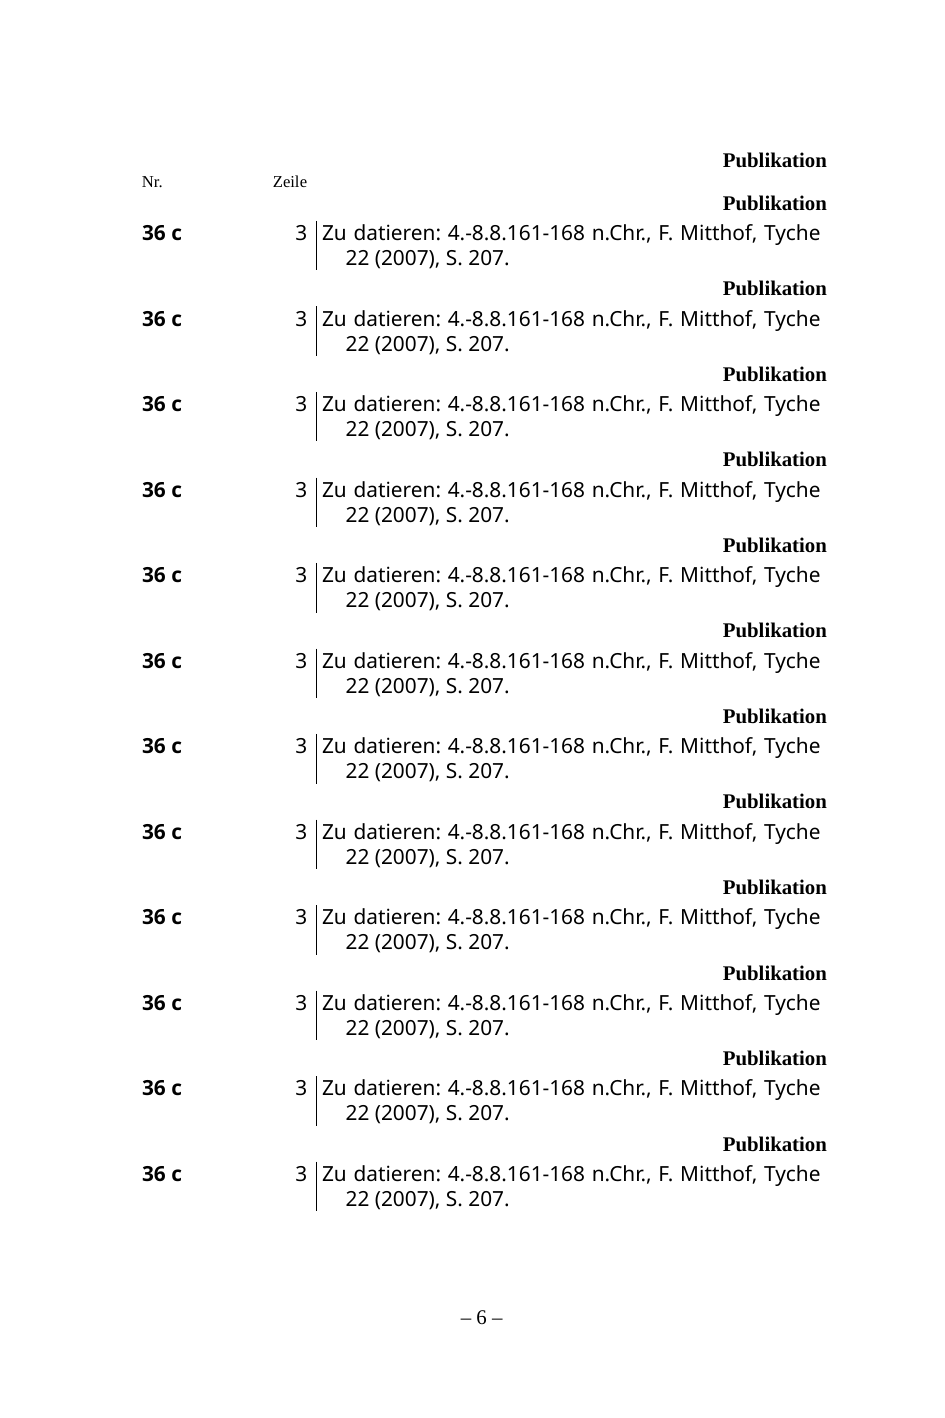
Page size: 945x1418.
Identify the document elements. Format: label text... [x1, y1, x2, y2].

table_header 3 [224, 221, 316, 270]
table_header Zu datieren: 4.-8.8.161-168 n.Chr., F. Mitthof, Tyche 22 (2007), S. 207. [317, 563, 827, 612]
subtitle Publikation [136, 1046, 827, 1070]
table_header 36 c [136, 1076, 224, 1126]
table_header 36 c [136, 563, 224, 612]
table_header 36 c [136, 905, 224, 954]
subtitle Publikation [136, 875, 827, 899]
subtitle Publikation [136, 789, 827, 813]
table_header 3 [224, 905, 316, 954]
table_header 36 c [136, 734, 224, 783]
table_header 3 [224, 991, 316, 1040]
table_header 36 c [136, 221, 224, 270]
table_header 3 [224, 820, 316, 869]
subtitle Publikation [136, 618, 827, 642]
subtitle Publikation [136, 362, 827, 386]
table_header 36 c [136, 1162, 224, 1211]
subtitle Publikation [136, 191, 827, 215]
table_header Zu datieren: 4.-8.8.161-168 n.Chr., F. Mitthof, Tyche 22 (2007), S. 207. [317, 221, 827, 270]
table_header 36 c [136, 392, 224, 441]
subtitle Publikation [136, 1132, 827, 1156]
table_header 36 c [136, 820, 224, 869]
table_header Zu datieren: 4.-8.8.161-168 n.Chr., F. Mitthof, Tyche 22 (2007), S. 207. [317, 991, 827, 1040]
table_header 36 c [136, 991, 224, 1040]
table_header 36 c [136, 478, 224, 527]
table_header 3 [224, 649, 316, 698]
table_header 3 [224, 392, 316, 441]
subtitle Publikation [136, 276, 827, 300]
table_header Zu datieren: 4.-8.8.161-168 n.Chr., F. Mitthof, Tyche 22 (2007), S. 207. [317, 905, 827, 954]
subtitle Publikation [136, 533, 827, 557]
table_header 3 [224, 306, 316, 356]
subtitle Publikation [136, 447, 827, 471]
table_header 36 c [136, 306, 224, 356]
table_header 3 [224, 563, 316, 612]
table_header Zu datieren: 4.-8.8.161-168 n.Chr., F. Mitthof, Tyche 22 (2007), S. 207. [317, 1162, 827, 1211]
subtitle Publikation [136, 704, 827, 728]
table_header 3 [224, 1162, 316, 1211]
table_header 3 [224, 478, 316, 527]
table_header Zu datieren: 4.-8.8.161-168 n.Chr., F. Mitthof, Tyche 22 (2007), S. 207. [317, 1076, 827, 1126]
subtitle Publikation [136, 961, 827, 984]
table_header Zu datieren: 4.-8.8.161-168 n.Chr., F. Mitthof, Tyche 22 (2007), S. 207. [317, 820, 827, 869]
table_header Zu datieren: 4.-8.8.161-168 n.Chr., F. Mitthof, Tyche 22 (2007), S. 207. [317, 306, 827, 356]
table_header Zu datieren: 4.-8.8.161-168 n.Chr., F. Mitthof, Tyche 22 (2007), S. 207. [317, 478, 827, 527]
table_header 3 [224, 1076, 316, 1126]
table_header Zu datieren: 4.-8.8.161-168 n.Chr., F. Mitthof, Tyche 22 (2007), S. 207. [317, 392, 827, 441]
table_header Zu datieren: 4.-8.8.161-168 n.Chr., F. Mitthof, Tyche 22 (2007), S. 207. [317, 734, 827, 783]
table_header Zu datieren: 4.-8.8.161-168 n.Chr., F. Mitthof, Tyche 22 (2007), S. 207. [317, 649, 827, 698]
table_header 3 [224, 734, 316, 783]
table_header 36 c [136, 649, 224, 698]
